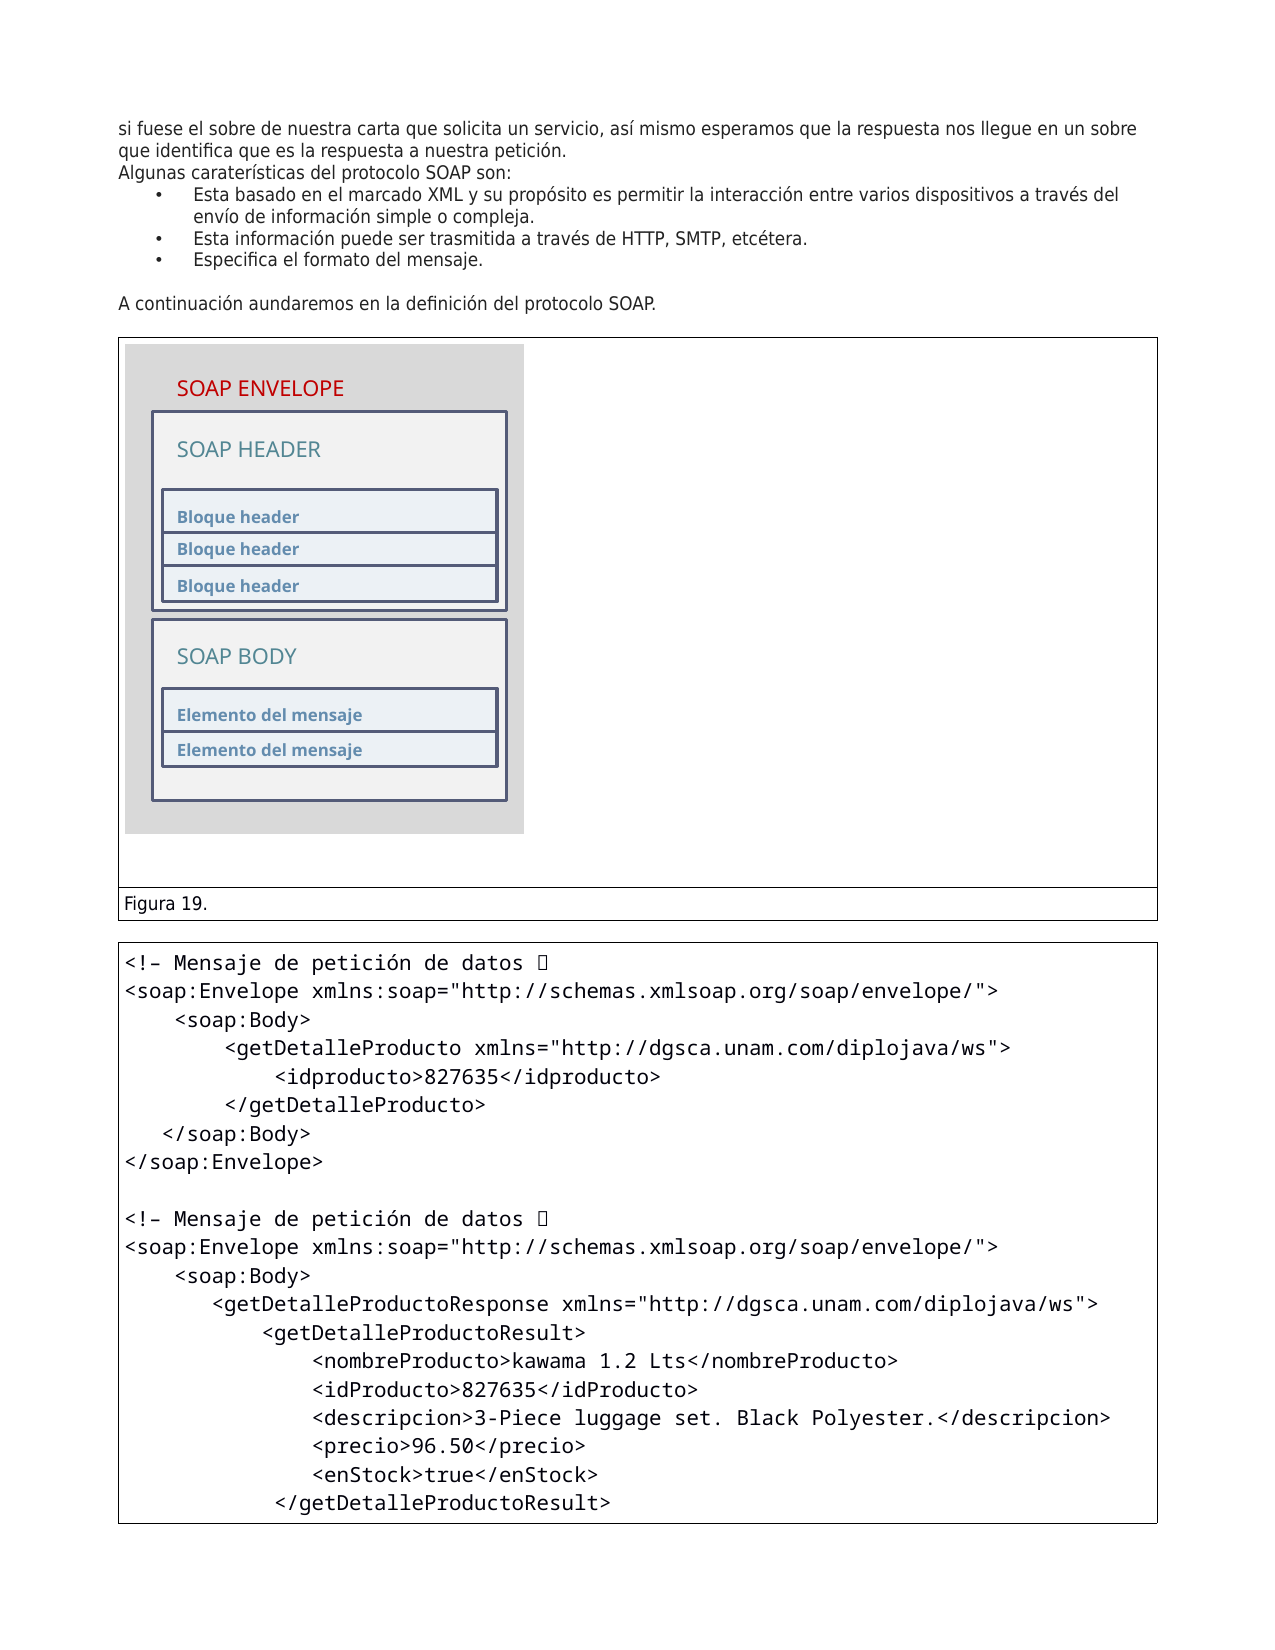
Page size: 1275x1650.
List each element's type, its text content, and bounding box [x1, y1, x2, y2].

text si fuese el sobre de nuestra carta que solicita un servicio, así mismo esperamos que la respuesta nos llegue en un sobre que identifica que es la respuesta a nuestra petición. [118, 118, 1157, 162]
list Esta basado en el marcado XML y su propósito es permitir la interacción entre varios dispositivos a través del envío de información simple o compleja. [156, 184, 1157, 227]
text Algunas caraterísticas del protocolo SOAP son: [118, 162, 1157, 184]
text A continuación aundaremos en la definición del protocolo SOAP. [118, 293, 1157, 315]
table_cell Figura 19. [119, 888, 1157, 920]
list Especifica el formato del mensaje. [156, 249, 1157, 271]
table_header [119, 338, 1157, 887]
list Esta información puede ser trasmitida a través de HTTP, SMTP, etcétera. [156, 227, 1157, 249]
table_header <!– Mensaje de petición de datos  <soap:Envelope xmlns:soap="http://schemas.xmlsoap.org/soap/envelope/"> <soap:Body> <getDetalleProducto xmlns="http://dgsca.unam.com/diplojava/ws"> <idproducto>827635</idproducto> </getDetalleProducto> </soap:Body> </soap:Envelope> <!– Mensaje de petición de datos  <soap:Envelope xmlns:soap="http://schemas.xmlsoap.org/soap/envelope/"> <soap:Body> <getDetalleProductoResponse xmlns="http://dgsca.unam.com/diplojava/ws"> <getDetalleProductoResult> <nombreProducto>kawama 1.2 Lts</nombreProducto> <idProducto>827635</idProducto> <descripcion>3-Piece luggage set. Black Polyester.</descripcion> <precio>96.50</precio> <enStock>true</enStock> </getDetalleProductoResult> [119, 943, 1157, 1523]
